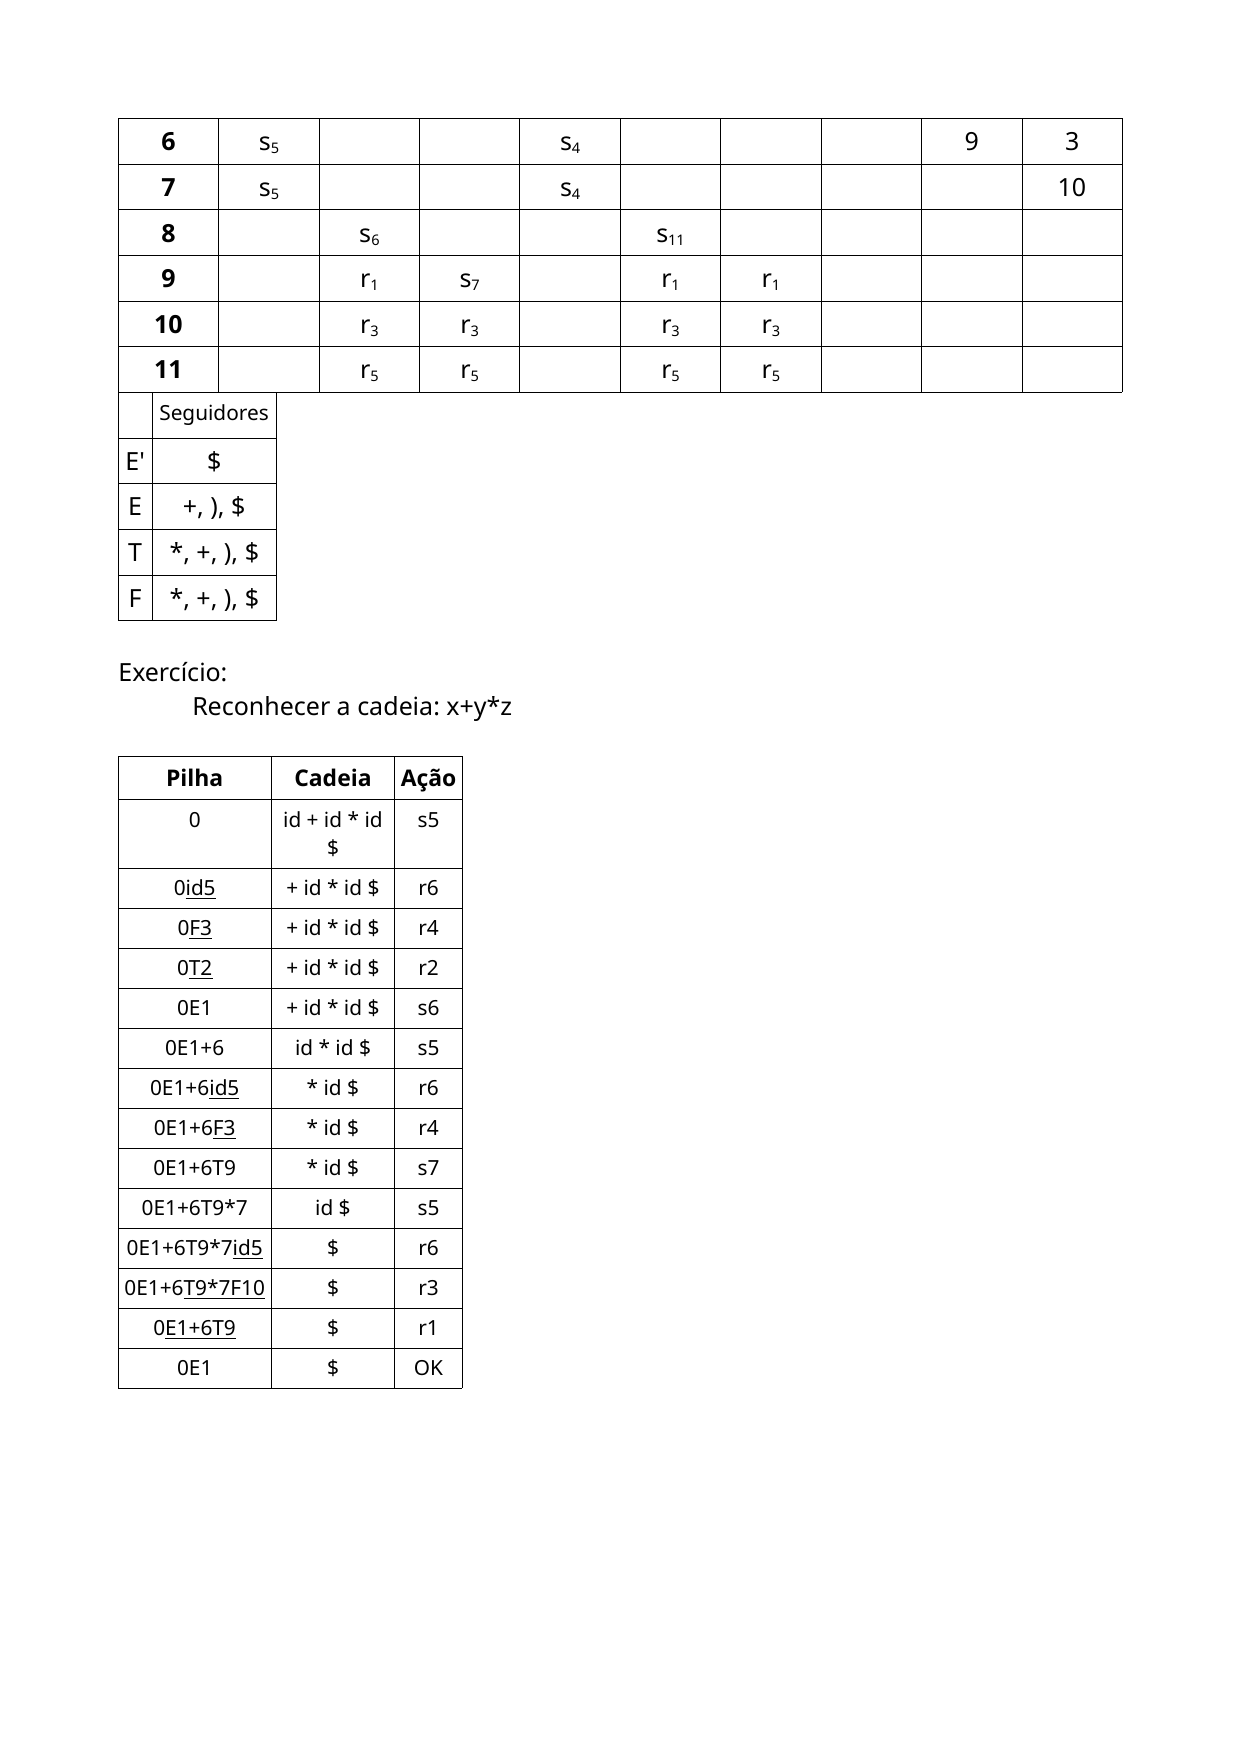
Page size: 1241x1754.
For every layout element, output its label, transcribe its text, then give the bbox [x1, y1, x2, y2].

table_cell 6 [119, 119, 218, 164]
table_cell r4 [395, 1109, 462, 1148]
table_cell [721, 119, 821, 164]
table_cell [922, 302, 1022, 346]
table_cell $ [272, 1269, 394, 1308]
table_cell id + id * id $ [272, 800, 394, 868]
table_cell [320, 119, 419, 164]
table_cell [822, 302, 921, 346]
table_cell [1023, 347, 1122, 392]
table_cell * id $ [272, 1109, 394, 1148]
table_cell [520, 347, 620, 392]
table_cell 10 [119, 302, 218, 346]
table_cell id * id $ [272, 1029, 394, 1068]
table_cell s11 [621, 210, 720, 255]
table_cell $ [272, 1309, 394, 1348]
table_cell 9 [922, 119, 1022, 164]
table_cell r5 [721, 347, 821, 392]
table_header Ação [395, 757, 462, 799]
table_cell r1 [395, 1309, 462, 1348]
table_cell 9 [119, 256, 218, 301]
table_cell $ [153, 439, 276, 483]
table_cell 0E1+6T9*7 [119, 1189, 271, 1228]
table_cell [1023, 302, 1122, 346]
table_cell 0E1+6id5 [119, 1069, 271, 1108]
table_cell id $ [272, 1189, 394, 1228]
table_cell [922, 347, 1022, 392]
table_cell OK [395, 1349, 462, 1388]
table_cell s6 [320, 210, 419, 255]
table_cell [621, 165, 720, 209]
text Reconhecer a cadeia: x+y*z [118, 688, 1122, 722]
table_cell r3 [395, 1269, 462, 1308]
table_cell [922, 210, 1022, 255]
table_cell 0 [119, 800, 271, 868]
table_cell r2 [395, 949, 462, 988]
table_cell 0E1 [119, 1349, 271, 1388]
table_cell r1 [621, 256, 720, 301]
table_cell [1023, 210, 1122, 255]
table_cell 0id5 [119, 869, 271, 908]
table_cell s5 [395, 1029, 462, 1068]
table_cell 0E1+6T9*7id5 [119, 1229, 271, 1268]
table_cell 10 [1023, 165, 1122, 209]
table_cell 0E1+6F3 [119, 1109, 271, 1148]
table_cell s5 [395, 800, 462, 868]
table_cell [219, 302, 319, 346]
table_cell [420, 210, 519, 255]
table_cell s5 [219, 165, 319, 209]
table_cell *, +, ), $ [153, 530, 276, 574]
table_cell [922, 165, 1022, 209]
table_cell [822, 256, 921, 301]
table_cell [621, 119, 720, 164]
table_cell r6 [395, 1229, 462, 1268]
table_cell [520, 210, 620, 255]
table_cell + id * id $ [272, 949, 394, 988]
table_cell E' [119, 439, 152, 483]
table_cell s5 [219, 119, 319, 164]
table_cell 7 [119, 165, 218, 209]
table_cell + id * id $ [272, 909, 394, 948]
table_cell s4 [520, 119, 620, 164]
table_cell *, +, ), $ [153, 576, 276, 620]
table_cell 0T2 [119, 949, 271, 988]
table_cell 0E1+6T9 [119, 1309, 271, 1348]
table_cell [922, 256, 1022, 301]
table_cell [822, 165, 921, 209]
table_cell F [119, 576, 152, 620]
table_cell r1 [320, 256, 419, 301]
table_cell T [119, 530, 152, 574]
table_cell 0E1 [119, 989, 271, 1028]
table_cell [822, 119, 921, 164]
table_cell [1023, 256, 1122, 301]
table_cell + id * id $ [272, 989, 394, 1028]
table_cell [320, 165, 419, 209]
table_cell [420, 119, 519, 164]
table_header [119, 393, 152, 438]
table_header Cadeia [272, 757, 394, 799]
table_cell 8 [119, 210, 218, 255]
table_cell [520, 302, 620, 346]
table_cell + id * id $ [272, 869, 394, 908]
table_cell 0E1+6 [119, 1029, 271, 1068]
table_cell [721, 210, 821, 255]
table_cell s6 [395, 989, 462, 1028]
table_cell s7 [395, 1149, 462, 1188]
table_header Pilha [119, 757, 271, 799]
table_cell [219, 347, 319, 392]
table_cell r4 [395, 909, 462, 948]
table_cell 0E1+6T9*7F10 [119, 1269, 271, 1308]
table_cell r6 [395, 869, 462, 908]
table_cell $ [272, 1349, 394, 1388]
table_cell s4 [520, 165, 620, 209]
table_cell +, ), $ [153, 484, 276, 529]
table_cell r3 [320, 302, 419, 346]
table_cell 3 [1023, 119, 1122, 164]
table_cell * id $ [272, 1149, 394, 1188]
text Exercício: [118, 654, 1122, 688]
table_cell r5 [320, 347, 419, 392]
table_cell [822, 347, 921, 392]
table_cell r6 [395, 1069, 462, 1108]
table_cell * id $ [272, 1069, 394, 1108]
table_header Seguidores [153, 393, 276, 438]
table_cell [420, 165, 519, 209]
table_cell s7 [420, 256, 519, 301]
table_cell 0E1+6T9 [119, 1149, 271, 1188]
table_cell r3 [420, 302, 519, 346]
table_cell [219, 210, 319, 255]
table_cell r5 [621, 347, 720, 392]
table_cell $ [272, 1229, 394, 1268]
table_cell [822, 210, 921, 255]
table_cell r3 [721, 302, 821, 346]
table_cell E [119, 484, 152, 529]
table_cell s5 [395, 1189, 462, 1228]
table_cell [520, 256, 620, 301]
table_cell r1 [721, 256, 821, 301]
table_cell [219, 256, 319, 301]
table_cell r5 [420, 347, 519, 392]
table_cell 11 [119, 347, 218, 392]
table_cell [721, 165, 821, 209]
table_cell 0F3 [119, 909, 271, 948]
table_cell r3 [621, 302, 720, 346]
